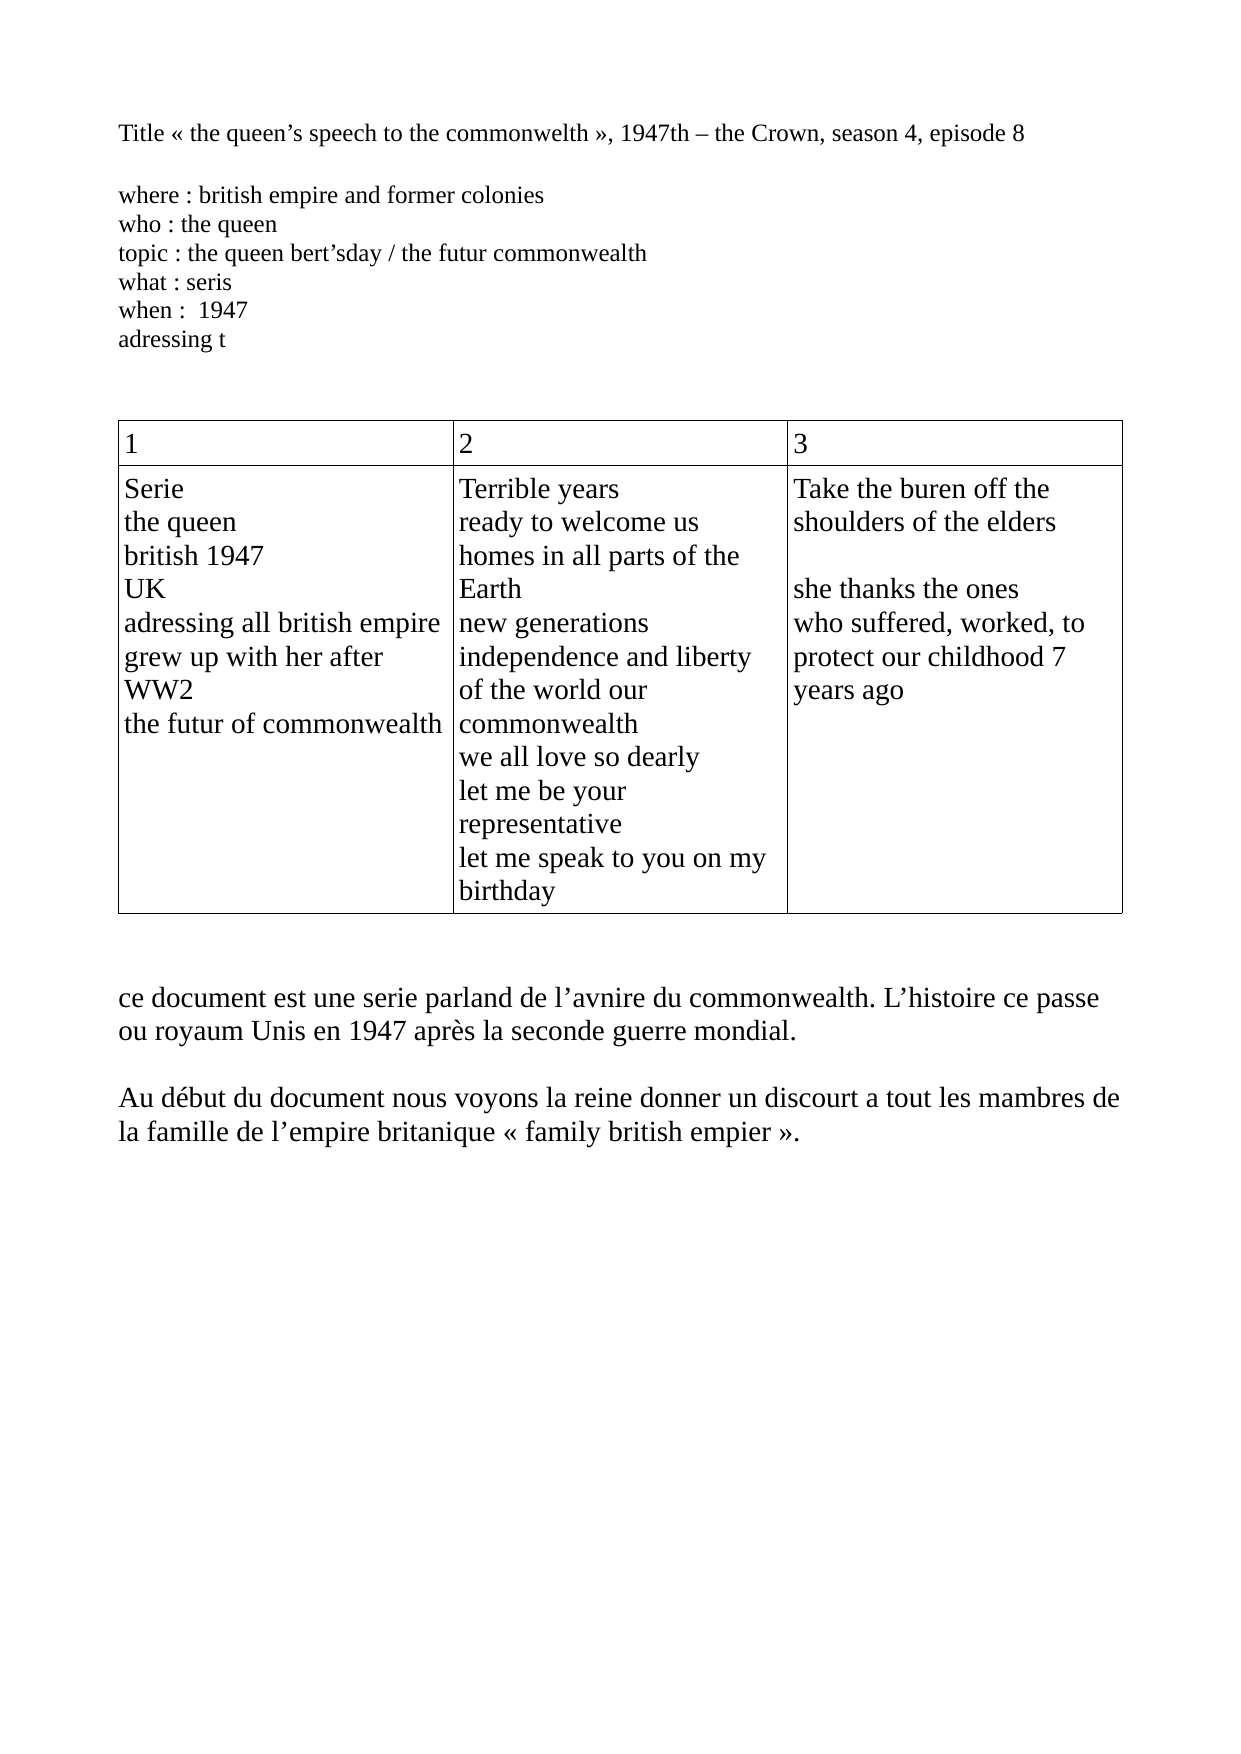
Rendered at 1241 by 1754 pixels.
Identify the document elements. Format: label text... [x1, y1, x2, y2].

text topic : the queen bert’sday / the futur commonwealth [118, 238, 1122, 267]
text Title « the queen’s speech to the commonwelth », 1947th – the Crown, season 4, episode 8 [118, 118, 1122, 147]
table_cell Take the buren off the shoulders of the elders she thanks the ones who suffered, worked, to protect our childhood 7 years ago [788, 466, 1122, 913]
text adressing t [118, 324, 1122, 353]
text who : the queen [118, 209, 1122, 238]
text Au début du document nous voyons la reine donner un discourt a tout les mambres de la famille de l’empire britanique « family british empier ». [118, 1081, 1122, 1148]
text what : seris [118, 267, 1122, 295]
text where : british empire and former colonies [118, 180, 1122, 209]
table_header 2 [454, 421, 787, 465]
text ce document est une serie parland de l’avnire du commonwealth. L’histoire ce passe ou royaum Unis en 1947 après la seconde guerre mondial. [118, 980, 1122, 1047]
table_header 3 [788, 421, 1122, 465]
table_cell Terrible years ready to welcome us homes in all parts of the Earth new generations independence and liberty of the world our commonwealth we all love so dearly let me be your representative let me speak to you on my birthday [454, 466, 787, 913]
table_header 1 [119, 421, 453, 465]
text when : 1947 [118, 295, 1122, 324]
table_cell Serie the queen british 1947 UK adressing all british empire grew up with her after WW2 the futur of commonwealth [119, 466, 453, 913]
